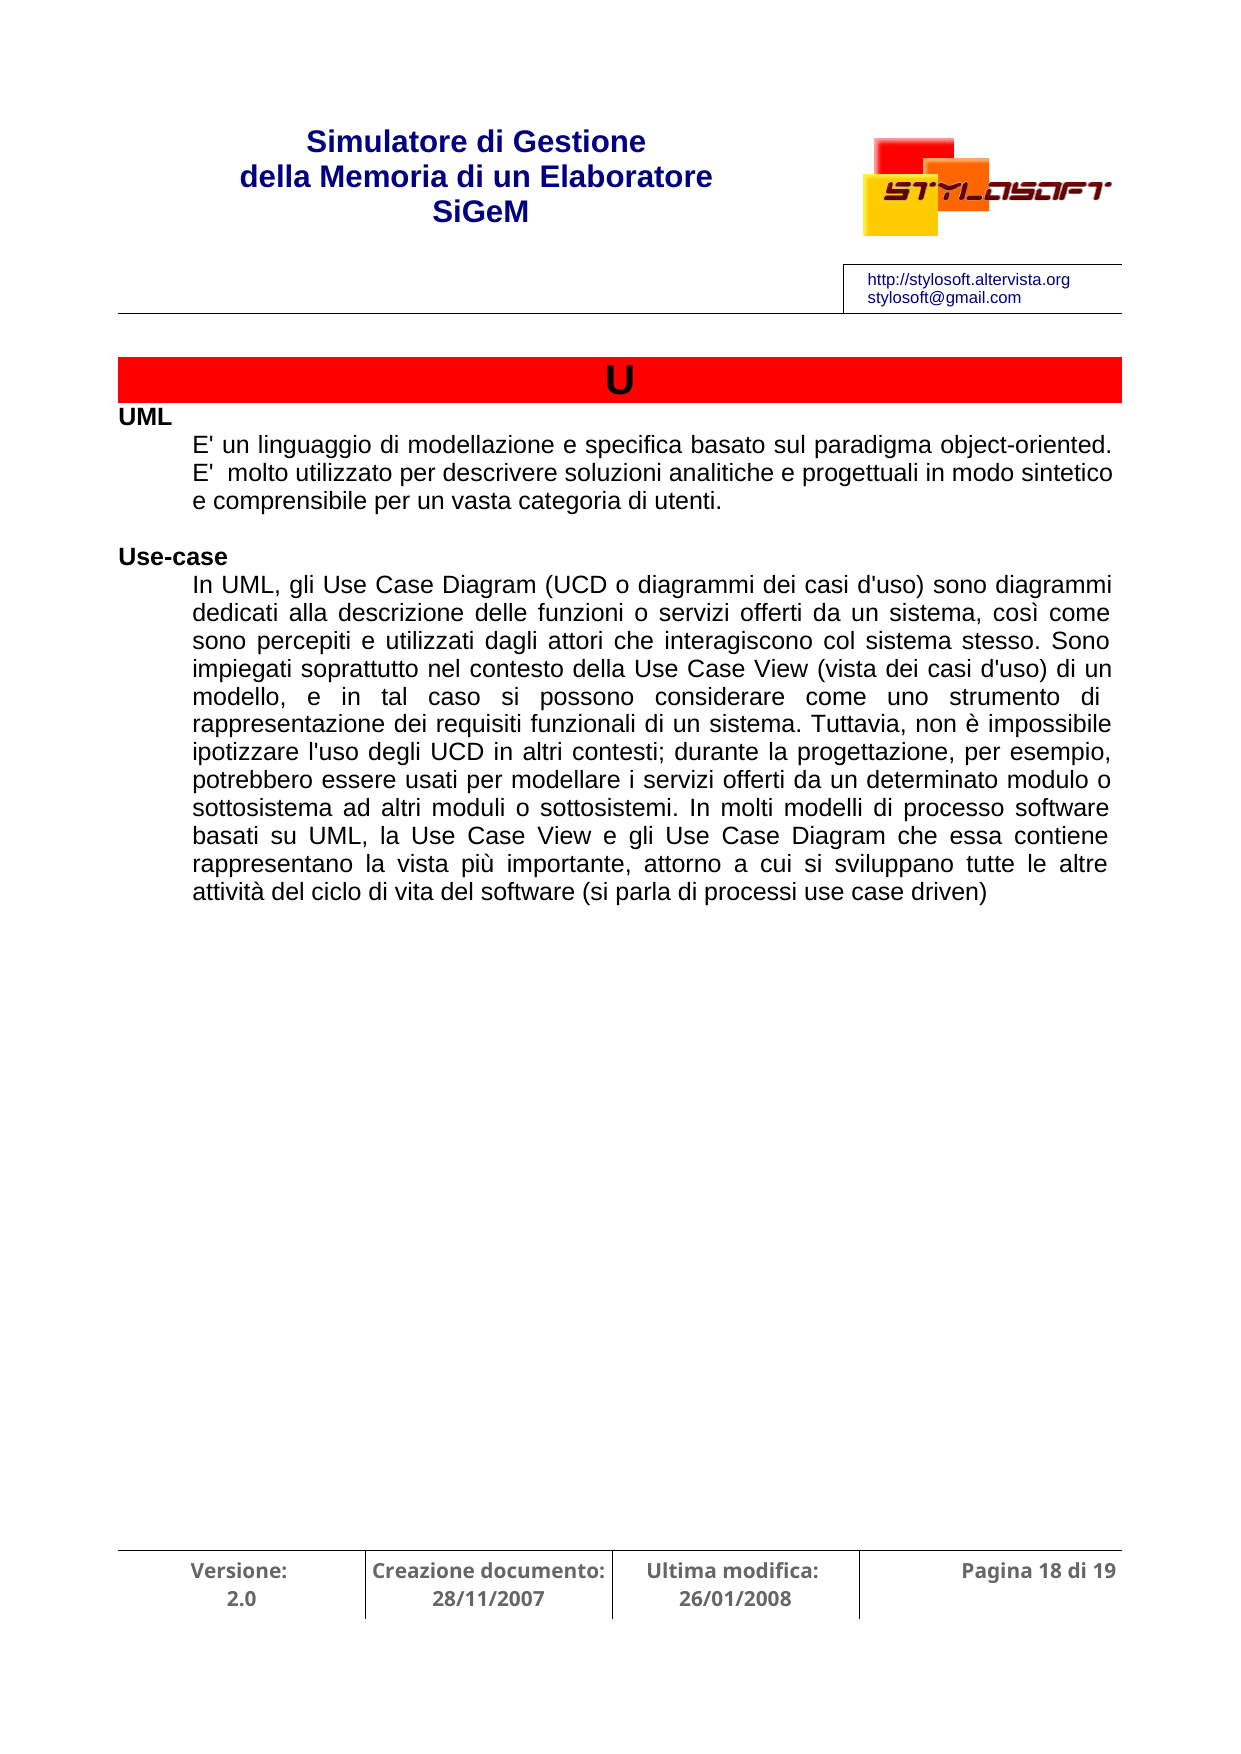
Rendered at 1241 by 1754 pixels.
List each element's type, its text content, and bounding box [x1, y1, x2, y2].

text In UML, gli Use Case Diagram (UCD o diagrammi dei casi d'uso) sono diagrammi dedicati alla descrizione delle funzioni o servizi offerti da un sistema, così come sono percepiti e utilizzati dagli attori che interagiscono col sistema stesso. Sono impiegati soprattutto nel contesto della Use Case View (vista dei casi d'uso) di un modello, e in tal caso si possono considerare come uno strumento di rappresentazione dei requisiti funzionali di un sistema. Tuttavia, non è impossibile ipotizzare l'uso degli UCD in altri contesti; durante la progettazione, per esempio, potrebbero essere usati per modellare i servizi offerti da un determinato modulo o sottosistema ad altri moduli o sottosistemi. In molti modelli di processo software basati su UML, la Use Case View e gli Use Case Diagram che essa contiene rappresentano la vista più importante, attorno a cui si sviluppano tutte le altre attività del ciclo di vita del software (si parla di processi use case driven) [118, 571, 1122, 906]
text U [118, 357, 1122, 403]
text Use-case [118, 543, 1122, 571]
picture [848, 123, 1117, 247]
text E' un linguaggio di modellazione e specifica basato sul paradigma object-oriented. E' molto utilizzato per descrivere soluzioni analitiche e progettuali in modo sintetico e comprensibile per un vasta categoria di utenti. [118, 431, 1122, 515]
text UML [118, 403, 1122, 431]
